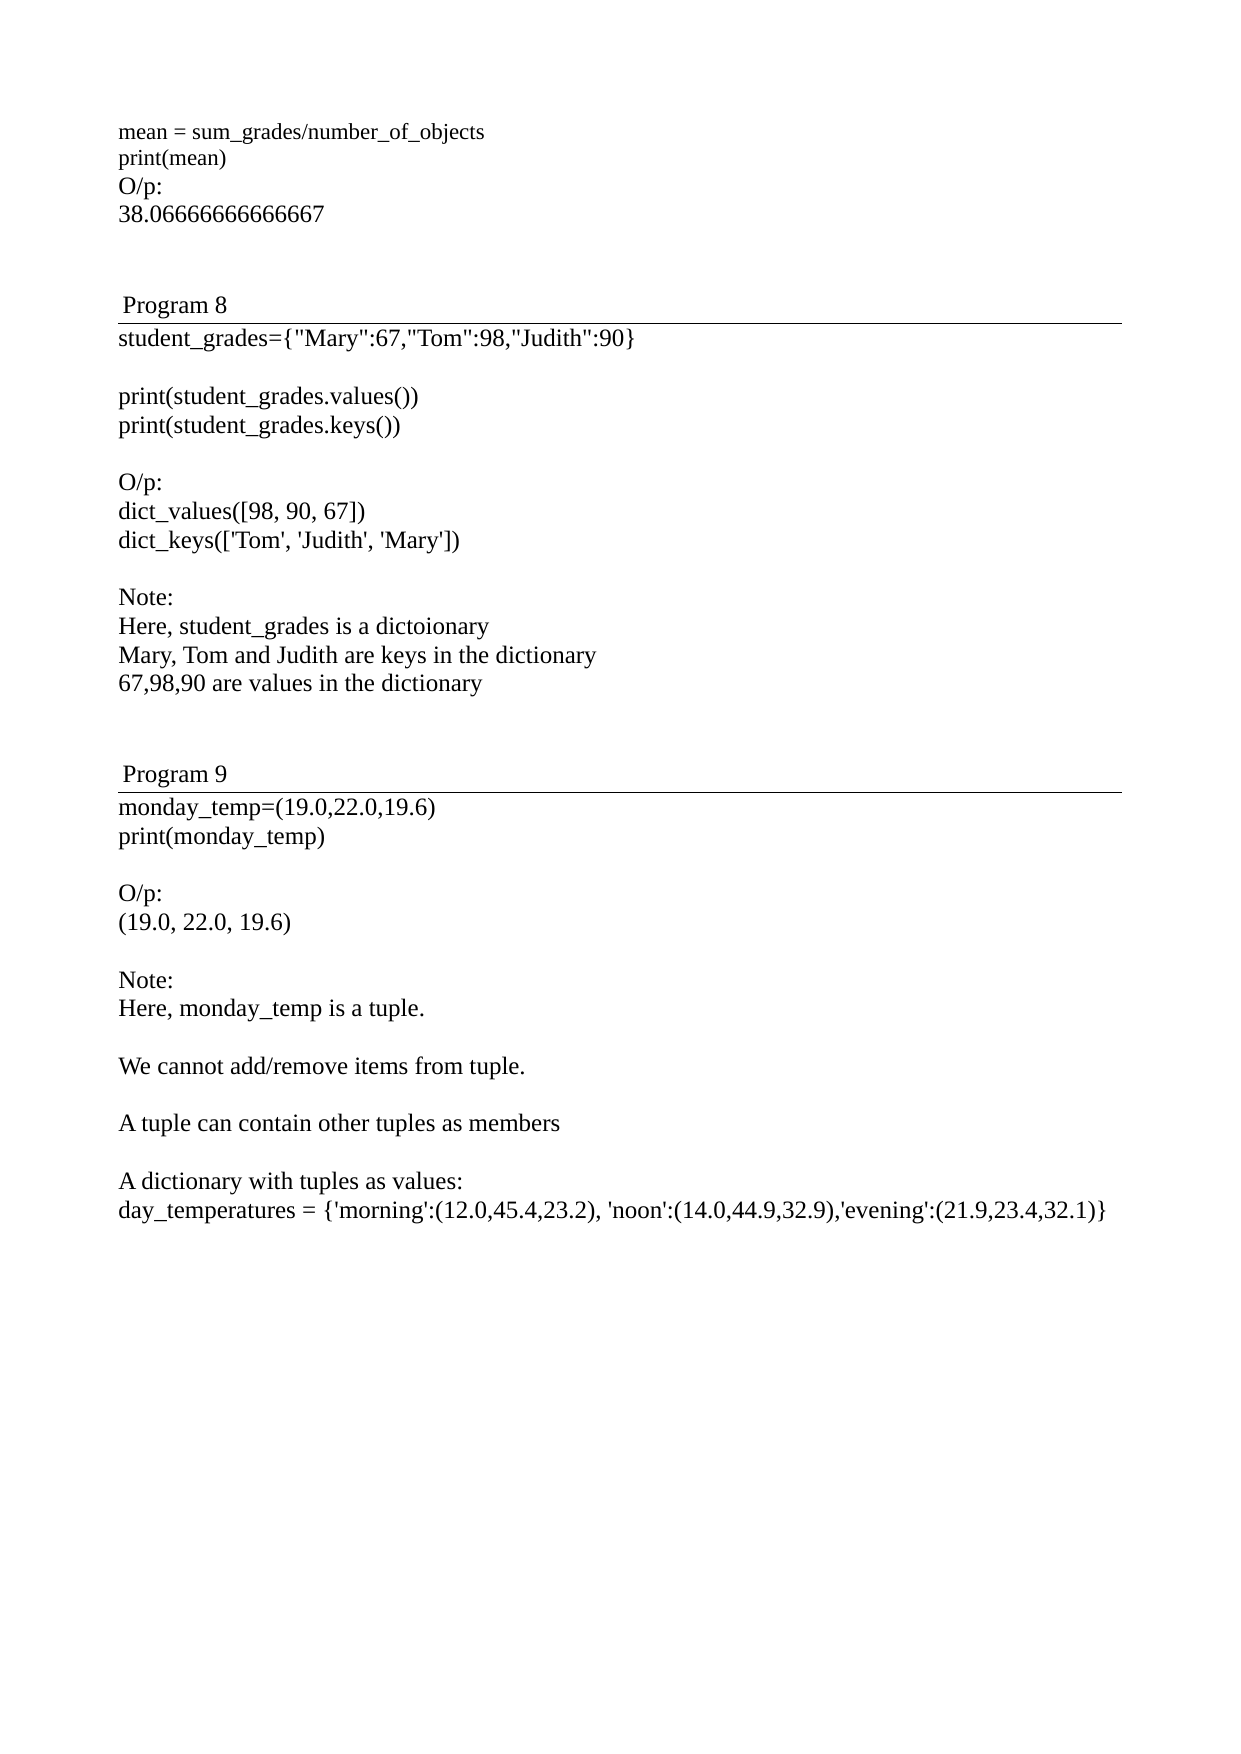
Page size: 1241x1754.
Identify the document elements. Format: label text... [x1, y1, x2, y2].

text O/p: [118, 467, 1122, 496]
text Program 8 [118, 286, 1122, 323]
text Here, monday_temp is a tuple. [118, 993, 1122, 1022]
text print(student_grades.keys()) [118, 410, 1122, 438]
text dict_keys(['Tom', 'Judith', 'Mary']) [118, 525, 1122, 553]
text dict_values([98, 90, 67]) [118, 496, 1122, 525]
text Here, student_grades is a dictoionary [118, 611, 1122, 640]
text Program 9 [118, 755, 1122, 792]
text print(mean) [118, 144, 1122, 171]
text day_temperatures = {'morning':(12.0,45.4,23.2), 'noon':(14.0,44.9,32.9),'evening':(21.9,23.4,32.1)} [118, 1195, 1122, 1223]
text mean = sum_grades/number_of_objects [118, 118, 1122, 144]
text 38.06666666666667 [118, 199, 1122, 228]
text 67,98,90 are values in the dictionary [118, 668, 1122, 697]
text We cannot add/remove items from tuple. [118, 1051, 1122, 1080]
text student_grades={"Mary":67,"Tom":98,"Judith":90} [118, 324, 1122, 352]
text monday_temp=(19.0,22.0,19.6) [118, 793, 1122, 821]
text (19.0, 22.0, 19.6) [118, 907, 1122, 936]
text A tuple can contain other tuples as members [118, 1108, 1122, 1137]
text Note: [118, 582, 1122, 611]
text Mary, Tom and Judith are keys in the dictionary [118, 640, 1122, 668]
text print(student_grades.values()) [118, 381, 1122, 410]
text A dictionary with tuples as values: [118, 1166, 1122, 1195]
text print(monday_temp) [118, 821, 1122, 850]
text O/p: [118, 878, 1122, 907]
text O/p: [118, 171, 1122, 199]
text Note: [118, 965, 1122, 993]
